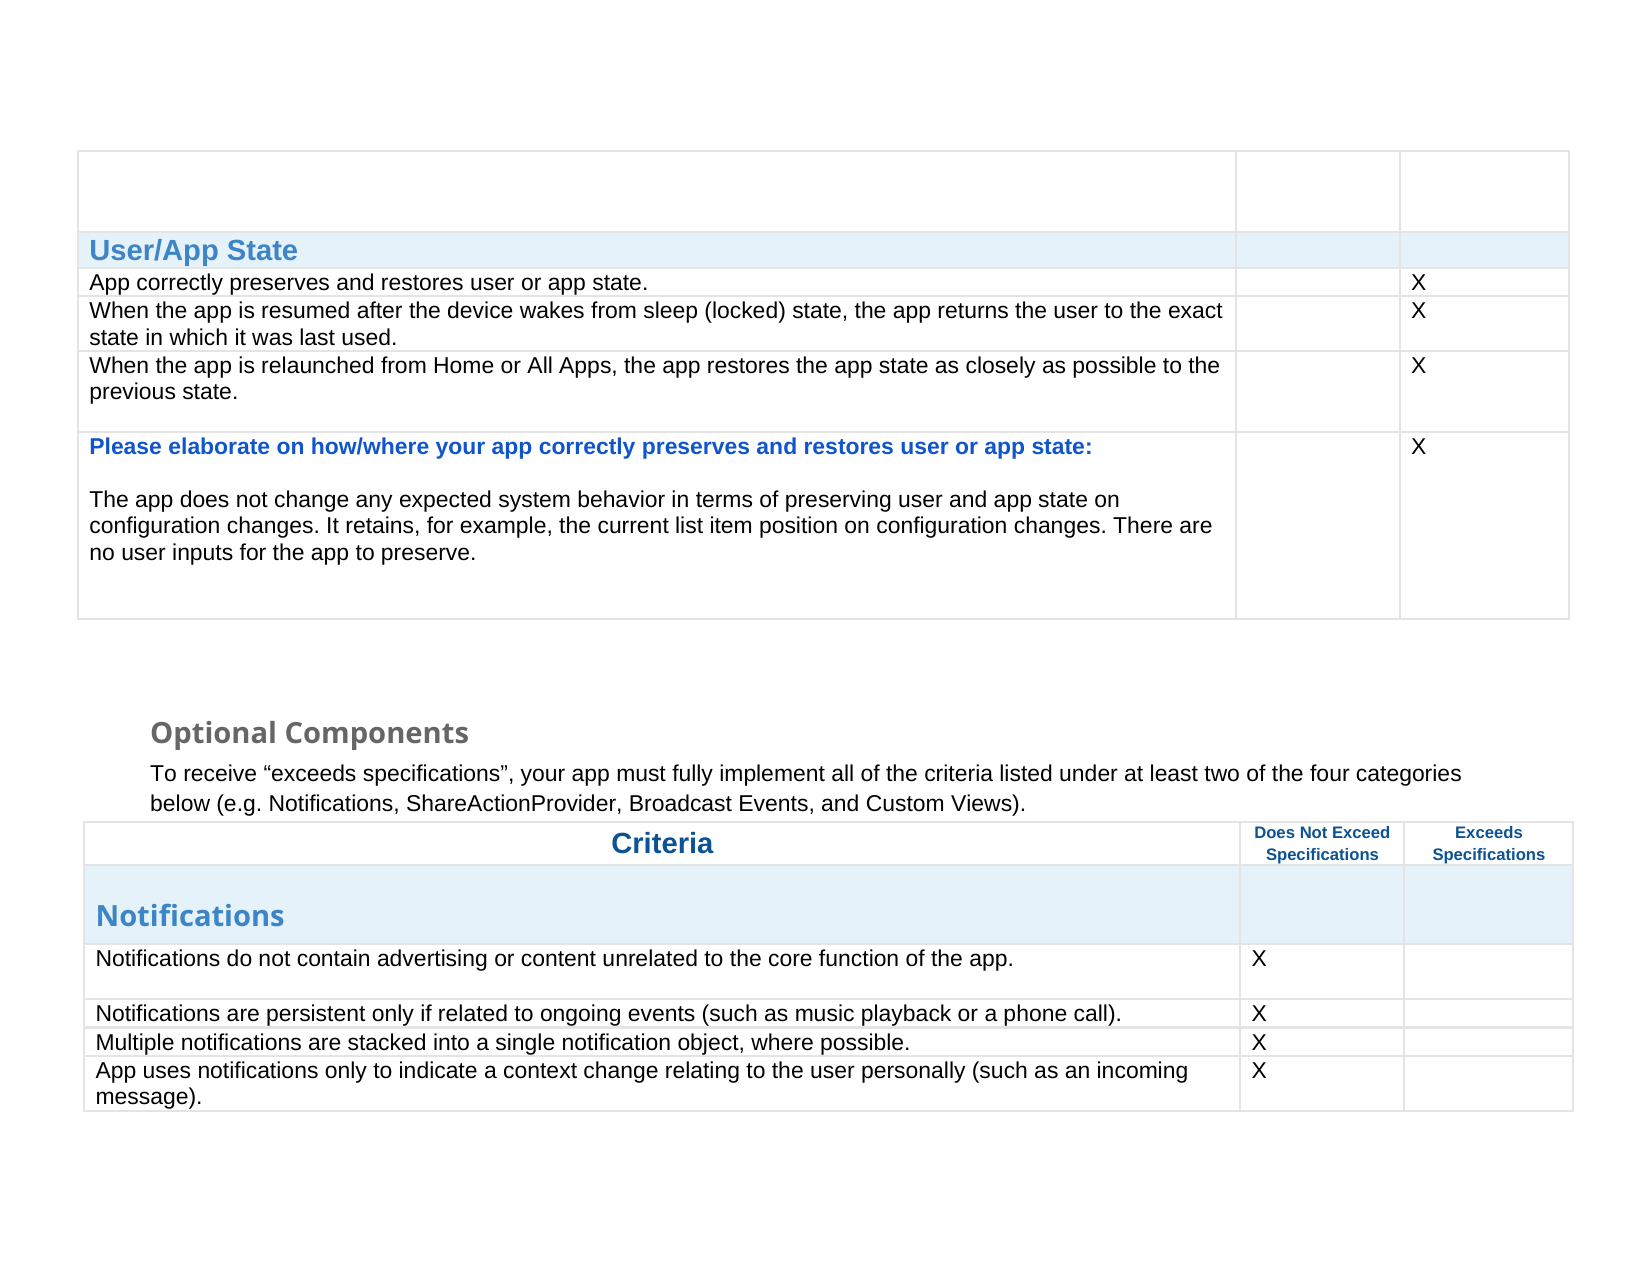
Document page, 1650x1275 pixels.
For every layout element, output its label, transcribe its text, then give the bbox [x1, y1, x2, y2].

table_cell X [1401, 269, 1568, 295]
table_cell Multiple notifications are stacked into a single notification object, where possible. [85, 1029, 1239, 1055]
table_cell [1405, 1000, 1572, 1026]
table_cell X [1241, 1000, 1403, 1026]
table_cell [1405, 1029, 1572, 1055]
table_cell [1405, 866, 1572, 943]
table_cell X [1401, 433, 1568, 618]
table_cell App uses notifications only to indicate a context change relating to the user personally (such as an incoming message). [85, 1057, 1239, 1109]
table_cell When the app is relaunched from Home or All Apps, the app restores the app state as closely as possible to the previous state. [79, 352, 1235, 431]
table_cell X [1401, 352, 1568, 431]
table_cell [1237, 152, 1399, 231]
table_cell [1237, 269, 1399, 295]
table_cell X [1241, 1029, 1403, 1055]
table_cell Notifications do not contain advertising or content unrelated to the core function of the app. [85, 945, 1239, 998]
table_cell X [1401, 297, 1568, 350]
table_cell [1241, 866, 1403, 943]
table_cell Please elaborate on how/where your app correctly preserves and restores user or app state: The app does not change any expected system behavior in terms of preserving user and app state on configuration changes. It retains, for example, the current list item position on configuration changes. There are no user inputs for the app to preserve. [79, 433, 1235, 618]
table_cell [1237, 352, 1399, 431]
table_cell When the app is resumed after the device wakes from sleep (locked) state, the app returns the user to the exact state in which it was last used. [79, 297, 1235, 350]
table_cell [1401, 152, 1568, 231]
table_header Criteria [85, 823, 1239, 864]
table_cell [1237, 297, 1399, 350]
table_cell Notifications are persistent only if related to ongoing events (such as music playback or a phone call). [85, 1000, 1239, 1026]
table_header Does Not Exceed Specifications [1241, 823, 1403, 864]
table_cell [1405, 1057, 1572, 1109]
table_cell X [1241, 1057, 1403, 1109]
table_cell App correctly preserves and restores user or app state. [79, 269, 1235, 295]
table_header Exceeds Specifications [1405, 823, 1572, 864]
table_cell Notifications [85, 866, 1239, 943]
table_cell [1401, 233, 1568, 267]
table_cell [79, 152, 1235, 231]
table_cell [1237, 433, 1399, 618]
table_cell [1237, 233, 1399, 267]
table_cell [1405, 945, 1572, 998]
subtitle Optional Components [150, 712, 862, 752]
table_cell User/App State [79, 233, 1235, 267]
table_cell X [1241, 945, 1403, 998]
text To receive “exceeds specifications”, your app must fully implement all of the criteria listed under at least two of the four categories below (e.g. Notifications, ShareActionProvider, Broadcast Events, and Custom Views). [150, 760, 1471, 817]
